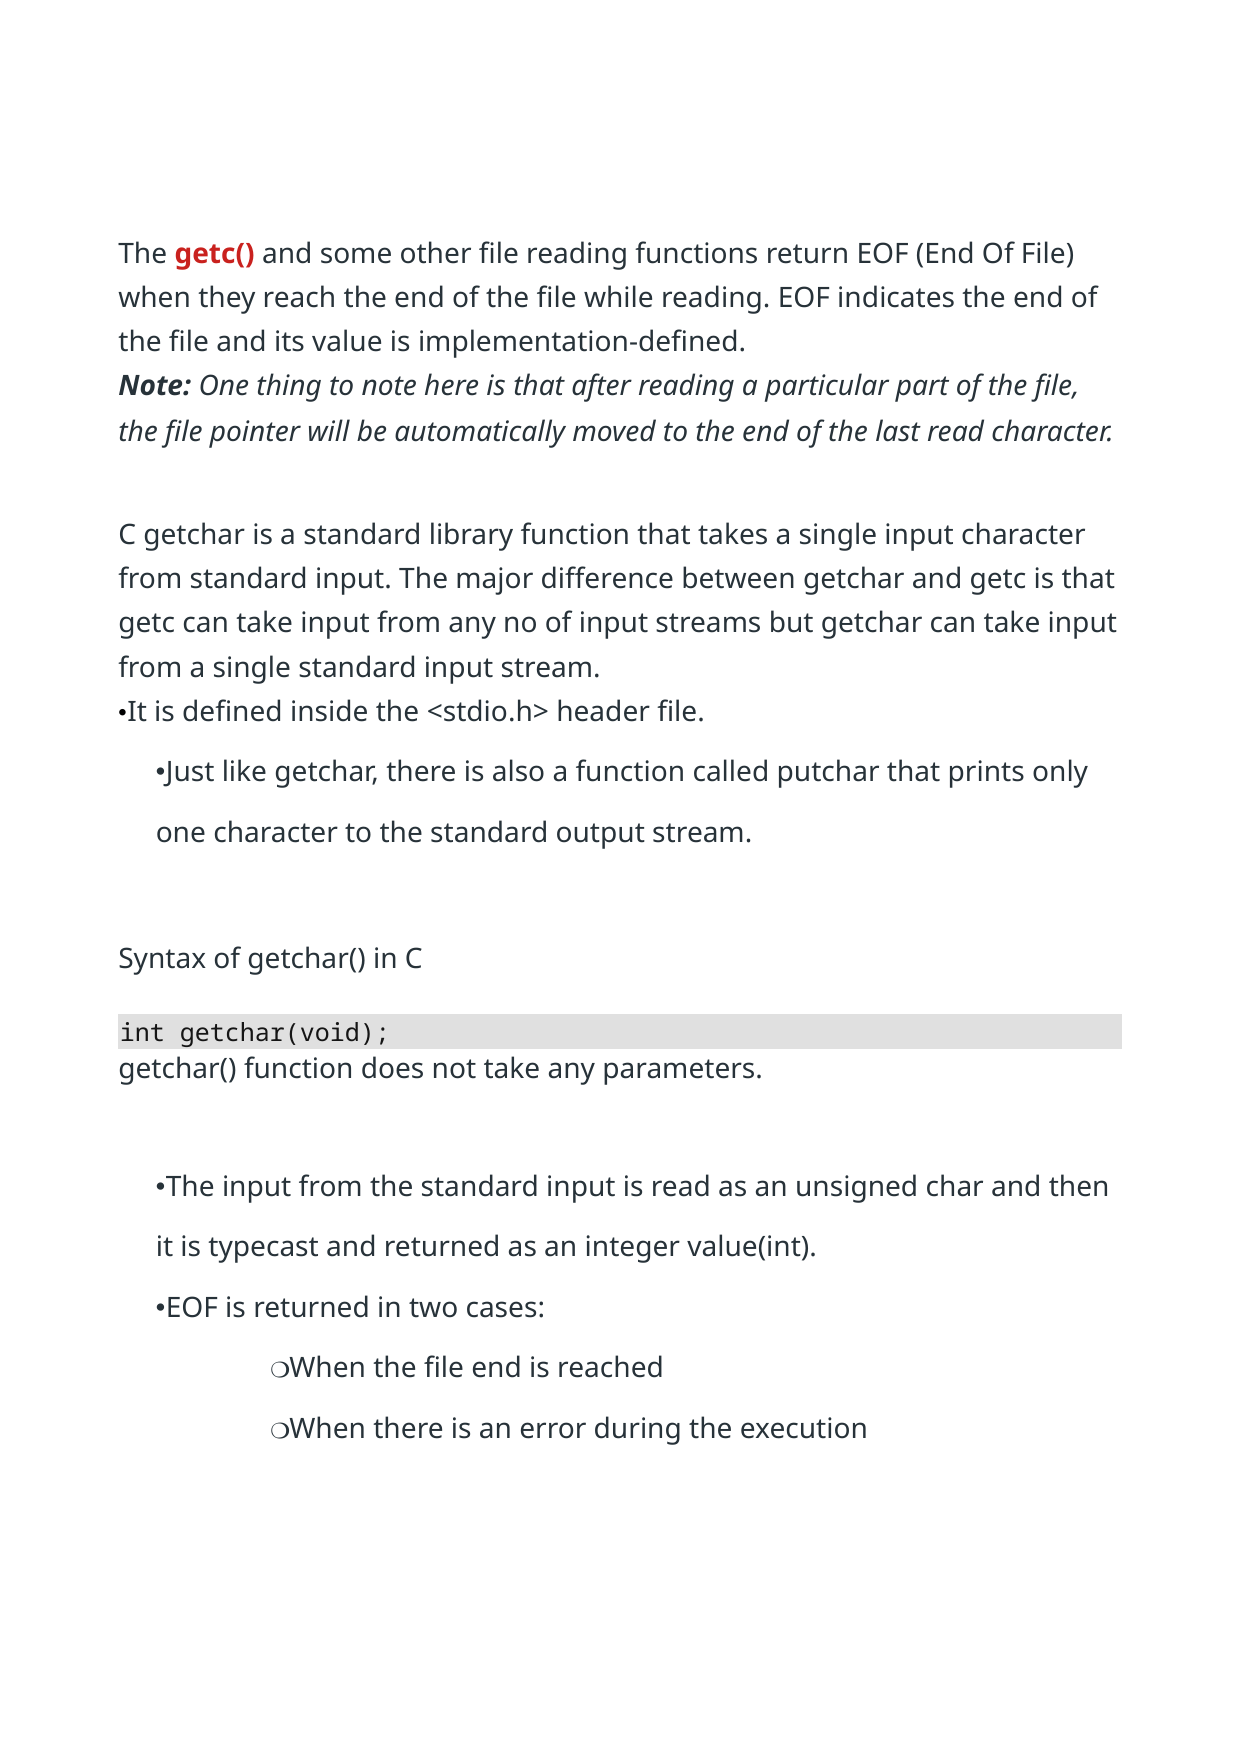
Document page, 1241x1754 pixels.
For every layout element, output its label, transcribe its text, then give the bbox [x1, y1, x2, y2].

text Note: One thing to note here is that after reading a particular part of the file, the file pointer will be automatically moved to the end of the last read character. [118, 365, 1122, 449]
list It is defined inside the <stdio.h> header file. [118, 691, 1122, 729]
text int getchar(void); [118, 1014, 1122, 1049]
list When the file end is reached [193, 1347, 1122, 1386]
text C getchar is a standard library function that takes a single input character from standard input. The major difference between getchar and getc is that getc can take input from any no of input streams but getchar can take input from a single standard input stream. [118, 515, 1122, 685]
text The getc() and some other file reading functions return EOF (End Of File) when they reach the end of the file while reading. EOF indicates the end of the file and its value is implementation-defined. [118, 233, 1122, 359]
text getchar() function does not take any parameters. [118, 1049, 1122, 1087]
list The input from the standard input is read as an unsigned char and then it is typecast and returned as an integer value(int). [156, 1166, 1122, 1265]
list When there is an error during the execution [193, 1408, 1122, 1446]
subtitle Syntax of getchar() in C [118, 939, 1122, 977]
list EOF is returned in two cases: [156, 1287, 1122, 1325]
list Just like getchar, there is also a function called putchar that prints only one character to the standard output stream. [156, 751, 1122, 850]
